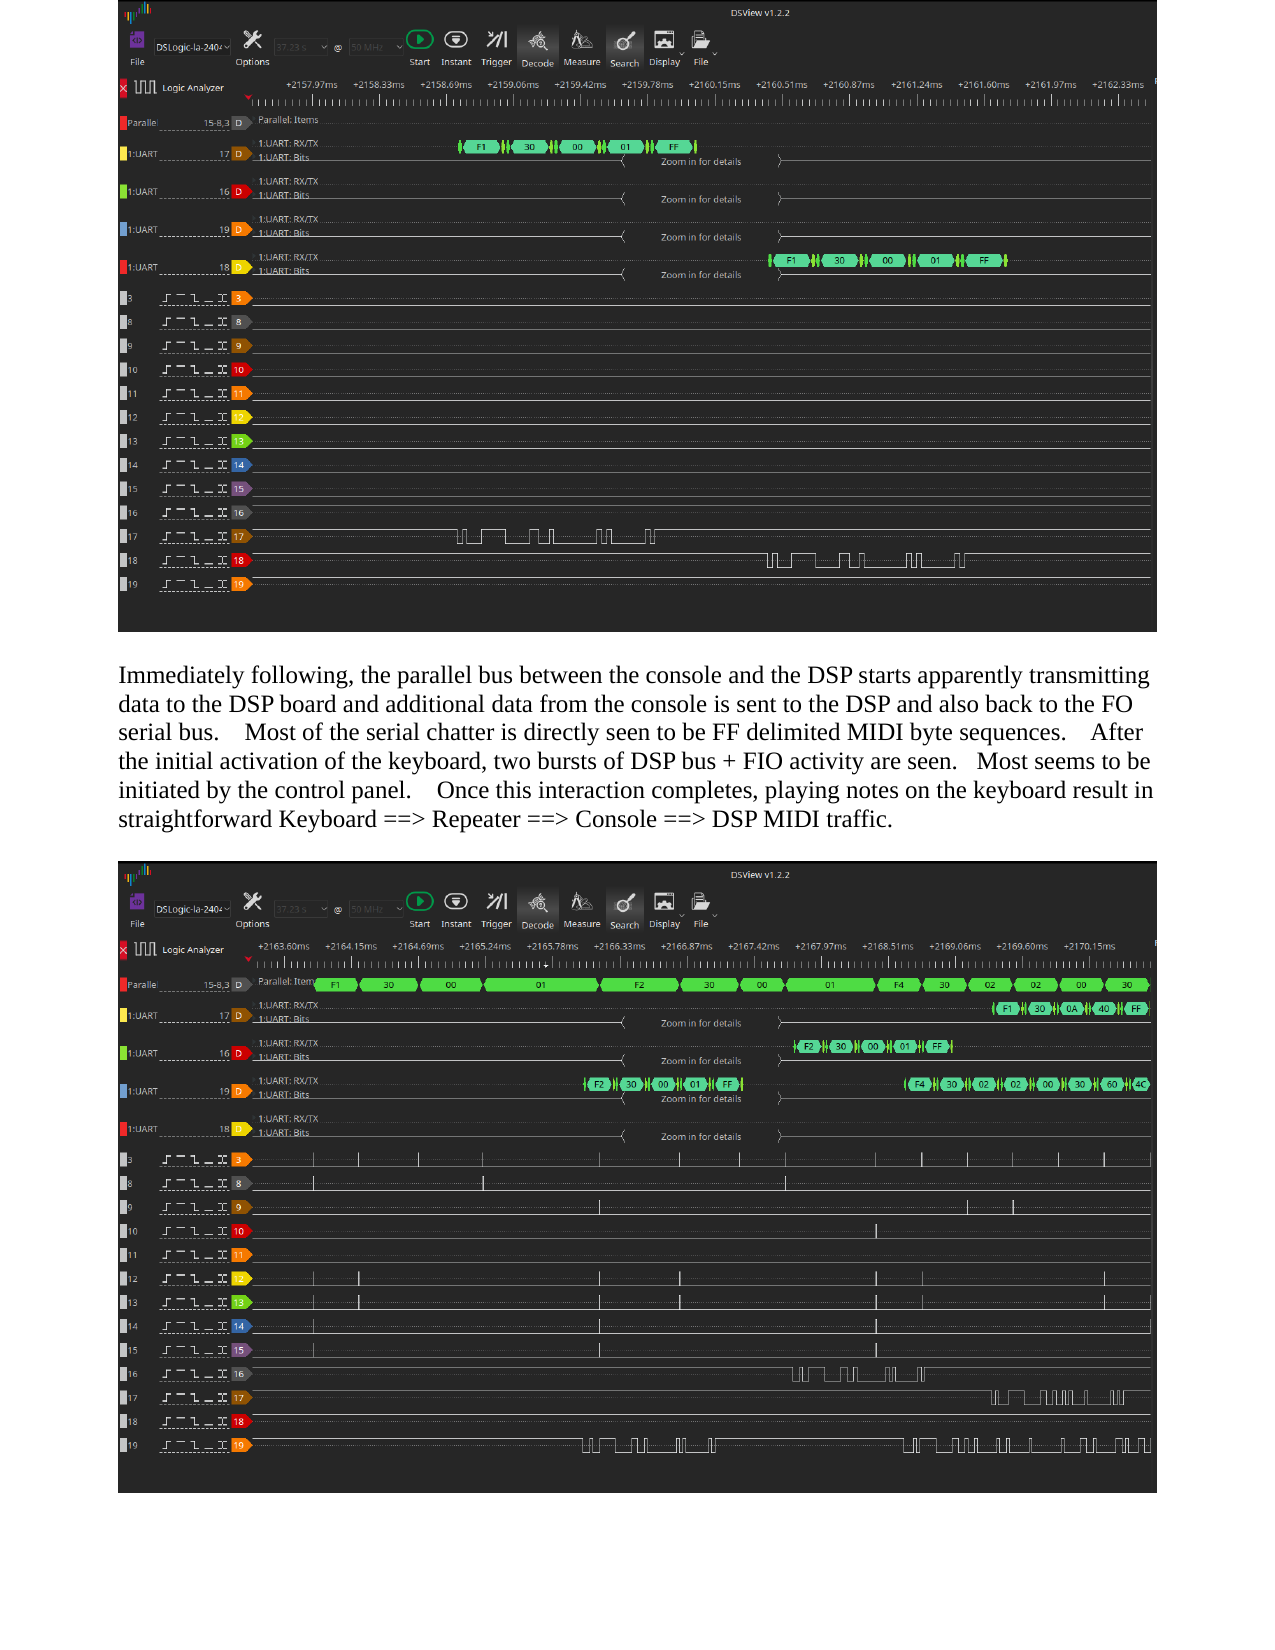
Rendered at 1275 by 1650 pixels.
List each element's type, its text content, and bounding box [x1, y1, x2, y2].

text Immediately following, the parallel bus between the console and the DSP starts apparently transmitting data to the DSP board and additional data from the console is sent to the DSP and also back to the FO serial bus. Most of the serial chatter is directly seen to be FF delimited MIDI byte sequences. After the initial activation of the keyboard, two bursts of DSP bus + FIO activity are seen. Most seems to be initiated by the control panel. Once this interaction completes, playing notes on the keyboard result in straightforward Keyboard ==> Repeater ==> Console ==> DSP MIDI traffic. [118, 660, 1157, 832]
picture [118, 0, 1157, 632]
picture [118, 861, 1157, 1493]
